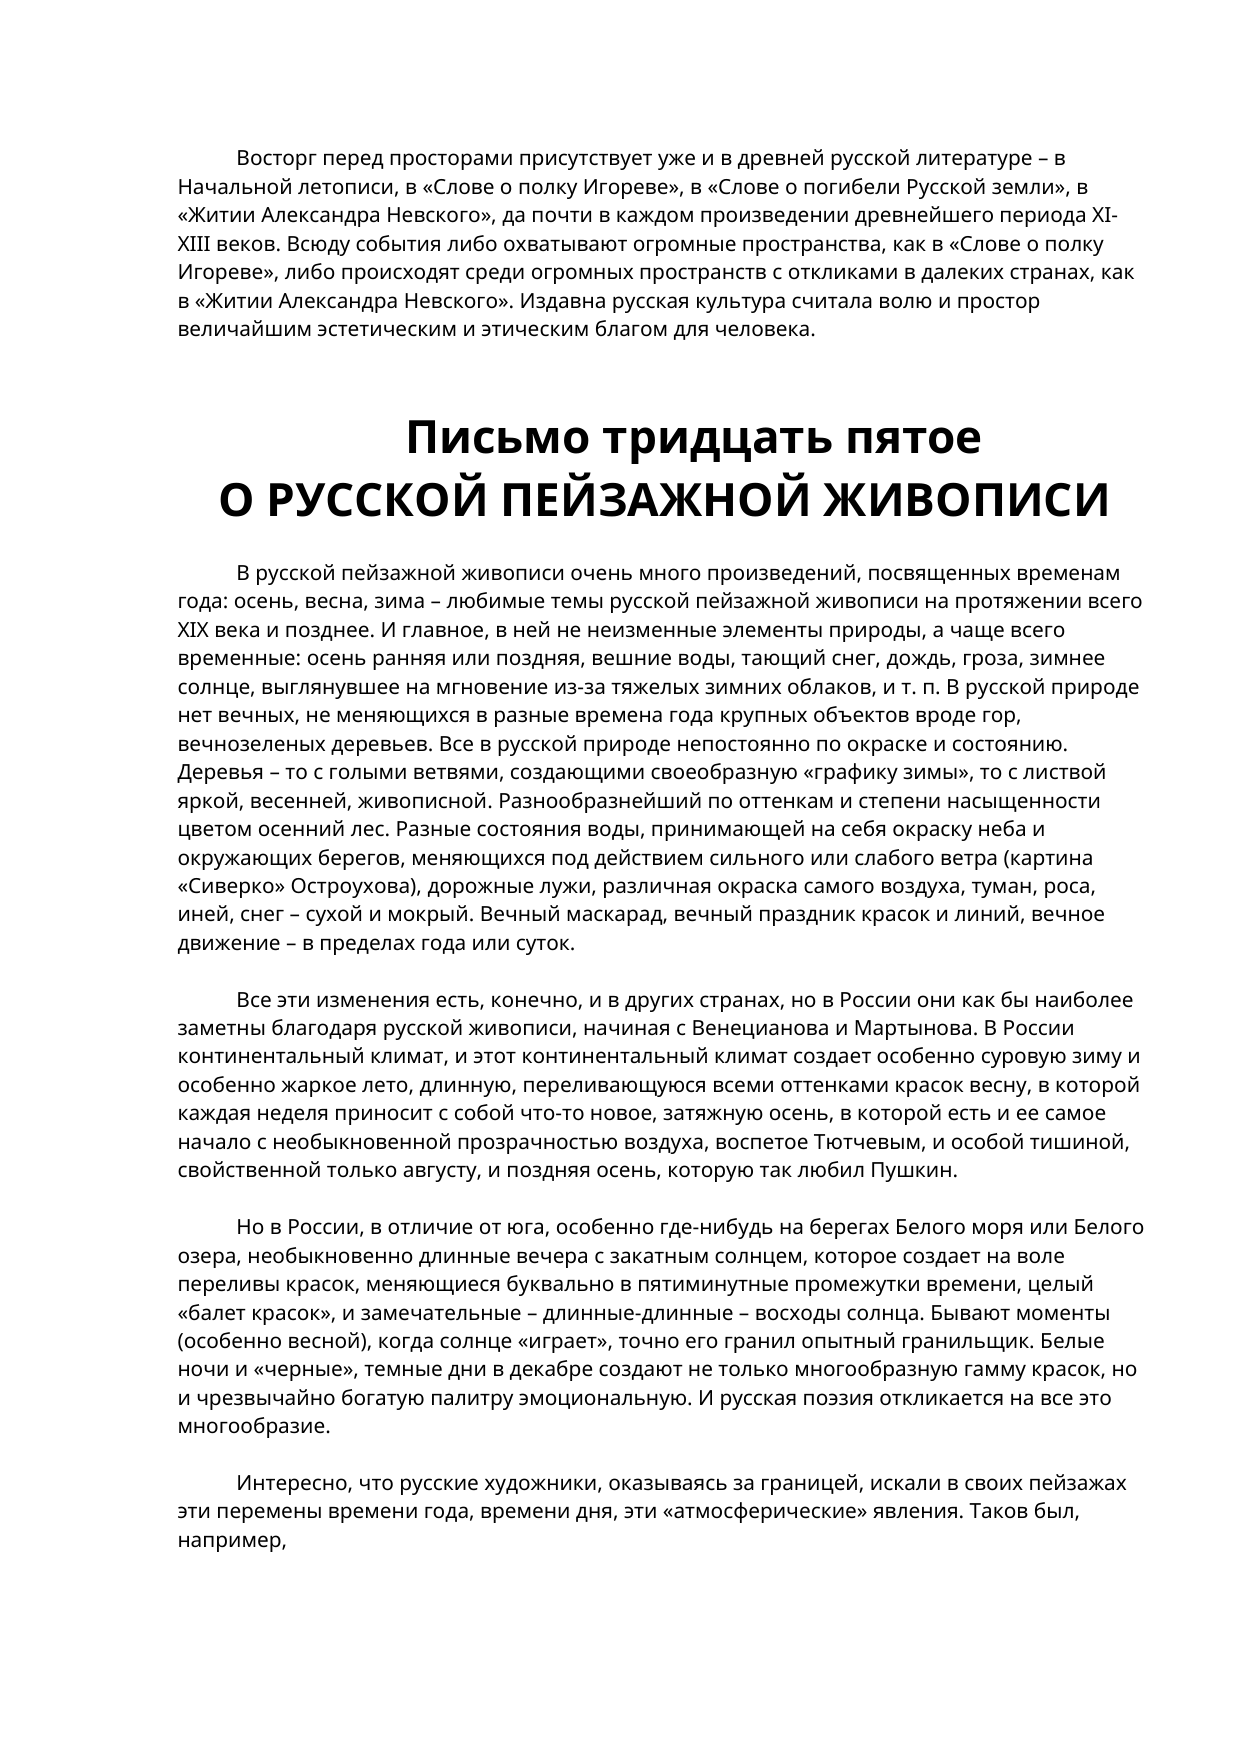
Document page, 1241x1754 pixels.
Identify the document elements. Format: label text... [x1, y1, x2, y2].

text Все эти изменения есть, конечно, и в других странах, но в России они как бы наиболее заметны благодаря русской живописи, начиная с Венецианова и Мартынова. В России континентальный климат, и этот континентальный климат создает особенно суровую зиму и особенно жаркое лето, длинную, переливающуюся всеми оттенками красок весну, в которой каждая неделя приносит с собой что-то новое, затяжную осень, в которой есть и ее самое начало с необыкновенной прозрачностью воздуха, воспетое Тютчевым, и особой тишиной, свойственной только августу, и поздняя осень, которую так любил Пушкин. [177, 985, 1152, 1212]
text Но в России, в отличие от юга, особенно где-нибудь на берегах Белого моря или Белого озера, необыкновенно длинные вечера с закатным солнцем, которое создает на воле переливы красок, меняющиеся буквально в пятиминутные промежутки времени, целый «балет красок», и замечательные – длинные-длинные – восходы солнца. Бывают моменты (особенно весной), когда солнце «играет», точно его гранил опытный гранильщик. Белые ночи и «черные», темные дни в декабре создают не только многообразную гамму красок, но и чрезвычайно богатую палитру эмоциональную. И русская поэзия откликается на все это многообразие. [177, 1212, 1152, 1468]
text Восторг перед просторами присутствует уже и в древней русской литературе – в Начальной летописи, в «Слове о полку Игореве», в «Слове о погибели Русской земли», в «Житии Александра Невского», да почти в каждом произведении древнейшего периода XI-XIII веков. Всюду события либо охватывают огромные пространства, как в «Слове о полку Игореве», либо происходят среди огромных пространств с откликами в далеких странах, как в «Житии Александра Невского». Издавна русская культура считала волю и простор величайшим эстетическим и этическим благом для человека. [177, 143, 1152, 343]
text Письмо тридцать пятое О РУССКОЙ ПЕЙЗАЖНОЙ ЖИВОПИСИ [177, 405, 1152, 530]
text Интересно, что русские художники, оказываясь за границей, искали в своих пейзажах эти перемены времени года, времени дня, эти «атмосферические» явления. Таков был, например, [177, 1468, 1152, 1582]
text В русской пейзажной живописи очень много произведений, посвященных временам года: осень, весна, зима – любимые темы русской пейзажной живописи на протяжении всего XIX века и позднее. И главное, в ней не неизменные элементы природы, а чаще всего временные: осень ранняя или поздняя, вешние воды, тающий снег, дождь, гроза, зимнее солнце, выглянувшее на мгновение из-за тяжелых зимних облаков, и т. п. В русской природе нет вечных, не меняющихся в разные времена года крупных объектов вроде гор, вечнозеленых деревьев. Все в русской природе непостоянно по окраске и состоянию. Деревья – то с голыми ветвями, создающими своеобразную «графику зимы», то с листвой яркой, весенней, живописной. Разнообразнейший по оттенкам и степени насыщенности цветом осенний лес. Разные состояния воды, принимающей на себя окраску неба и окружающих берегов, меняющихся под действием сильного или слабого ветра (картина «Сиверко» Остроухова), дорожные лужи, различная окраска самого воздуха, туман, роса, иней, снег – сухой и мокрый. Вечный маскарад, вечный праздник красок и линий, вечное движение – в пределах года или суток. [177, 558, 1152, 985]
